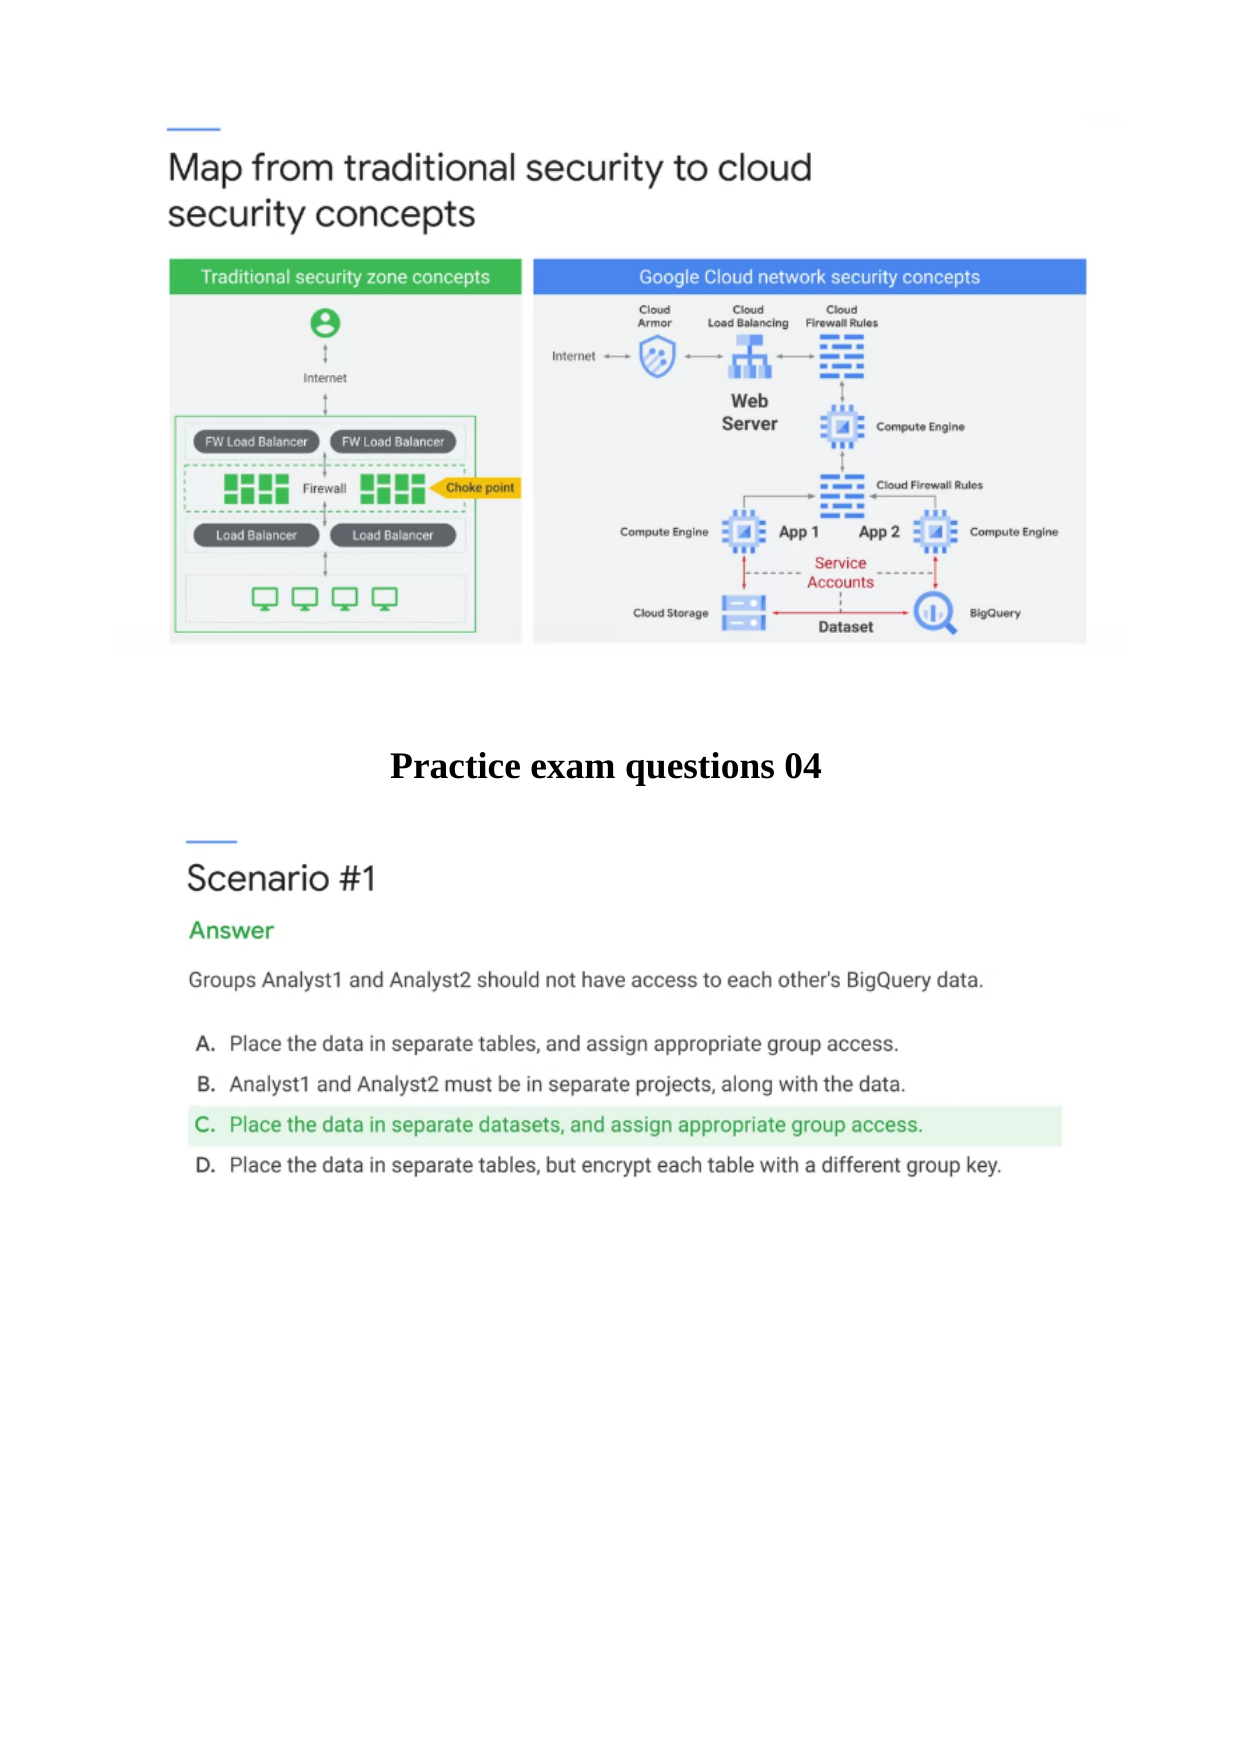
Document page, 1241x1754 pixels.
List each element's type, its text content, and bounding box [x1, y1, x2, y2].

picture [118, 827, 1123, 1202]
subtitle Practice exam questions 04 [118, 743, 1122, 786]
picture [118, 118, 1123, 661]
